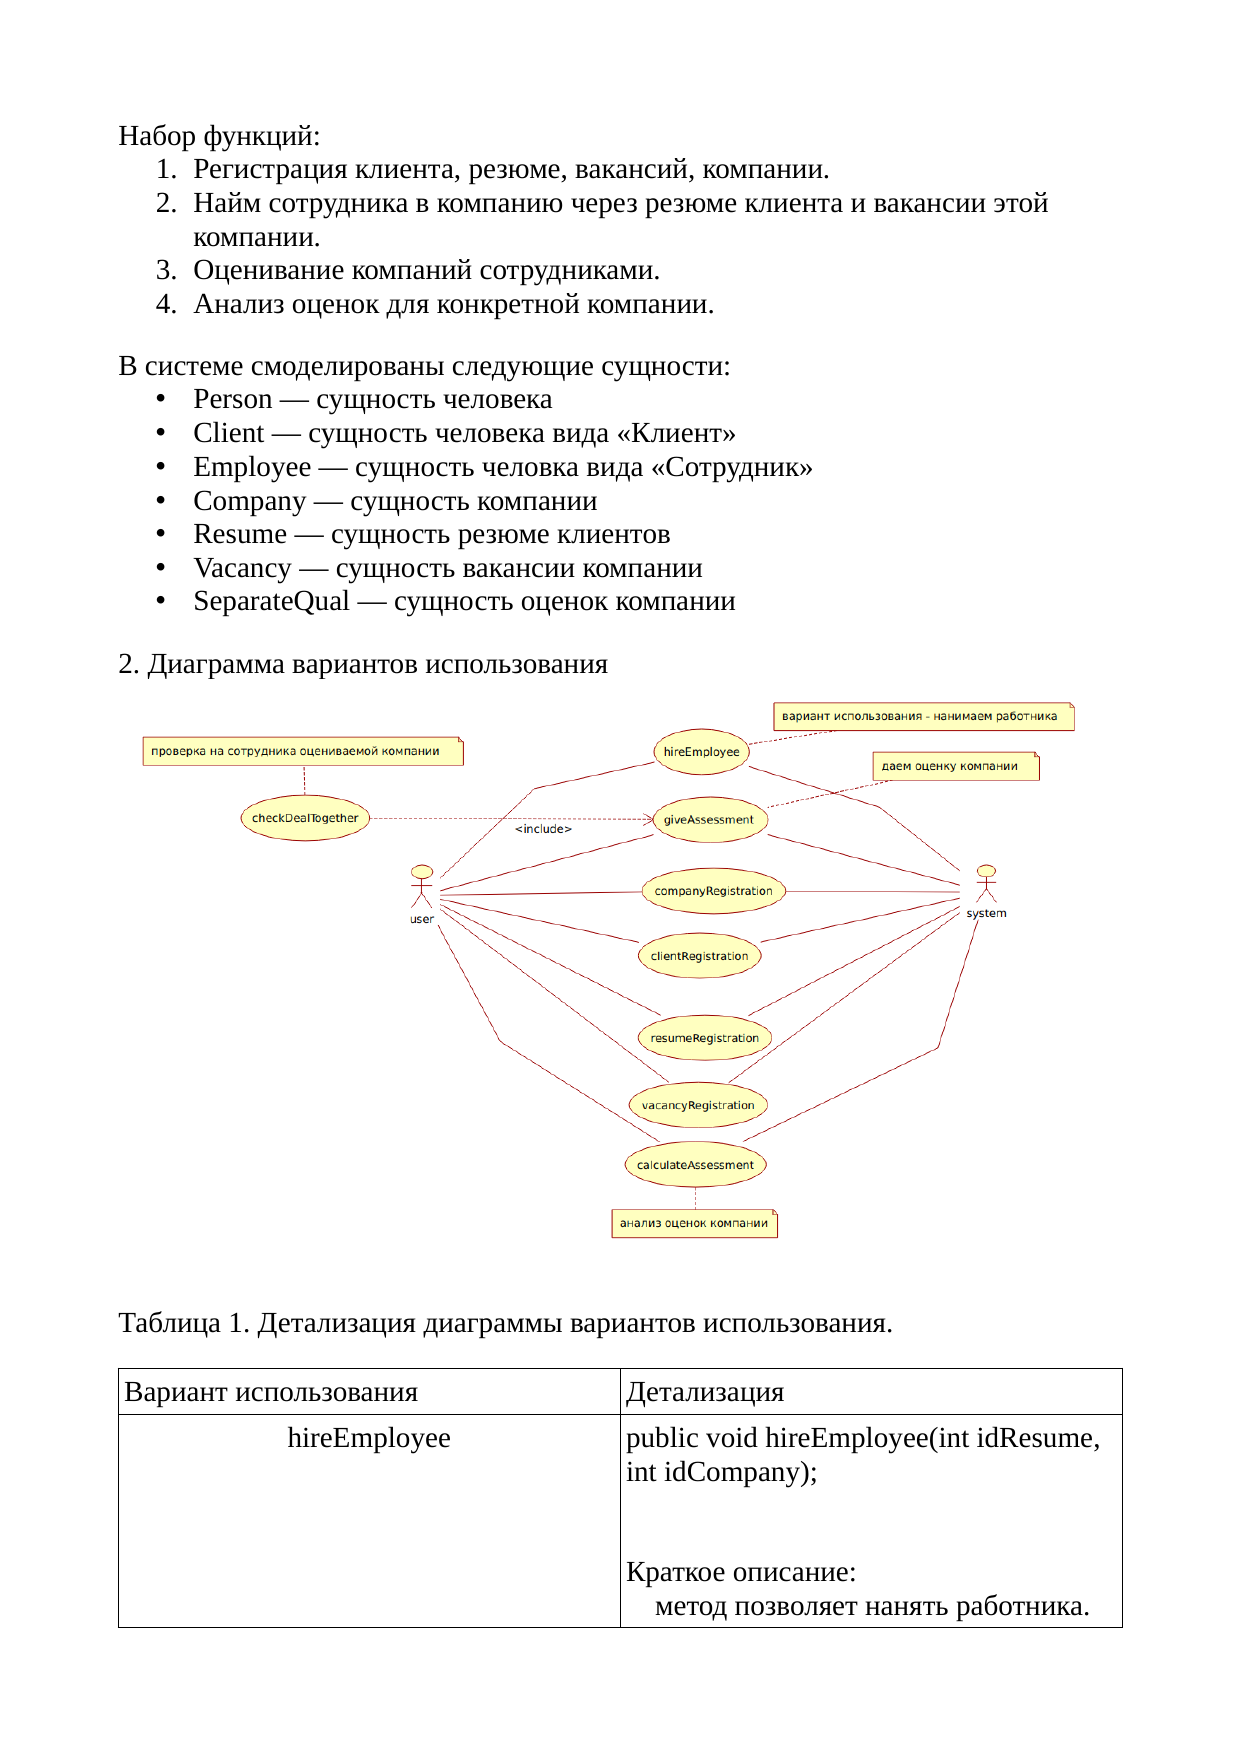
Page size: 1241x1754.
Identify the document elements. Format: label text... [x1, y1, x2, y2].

list Person — сущность человека [156, 382, 1122, 415]
picture [118, 679, 1123, 1248]
list Оценивание компаний сотрудниками. [156, 252, 1122, 286]
list Company — сущность компании [156, 483, 1122, 516]
list Employee — сущность человка вида «Сотрудник» [156, 449, 1122, 483]
table_header Детализация [621, 1369, 1122, 1413]
list Регистрация клиента, резюме, вакансий, компании. [156, 152, 1122, 185]
list Vacancy — сущность вакансии компании [156, 550, 1122, 583]
list Client — сущность человека вида «Клиент» [156, 415, 1122, 449]
list SeparateQual — сущность оценок компании [156, 583, 1122, 617]
list Найм сотрудника в компанию через резюме клиента и вакансии этой компании. [156, 185, 1122, 252]
list Анализ оценок для конкретной компании. [156, 286, 1122, 319]
table_cell public void hireEmployee(int idResume, int idCompany); Краткое описание: метод позволяет нанять работника. [621, 1415, 1122, 1627]
text В системе смоделированы следующие сущности: [118, 348, 1122, 382]
table_header Вариант использования [119, 1369, 620, 1413]
text Набор функций: [118, 118, 1122, 152]
text 2. Диаграмма вариантов использования [118, 646, 1122, 679]
table_cell hireEmployee [119, 1415, 620, 1627]
text Таблица 1. Детализация диаграммы вариантов использования. [118, 1305, 1122, 1339]
list Resume — сущность резюме клиентов [156, 516, 1122, 550]
